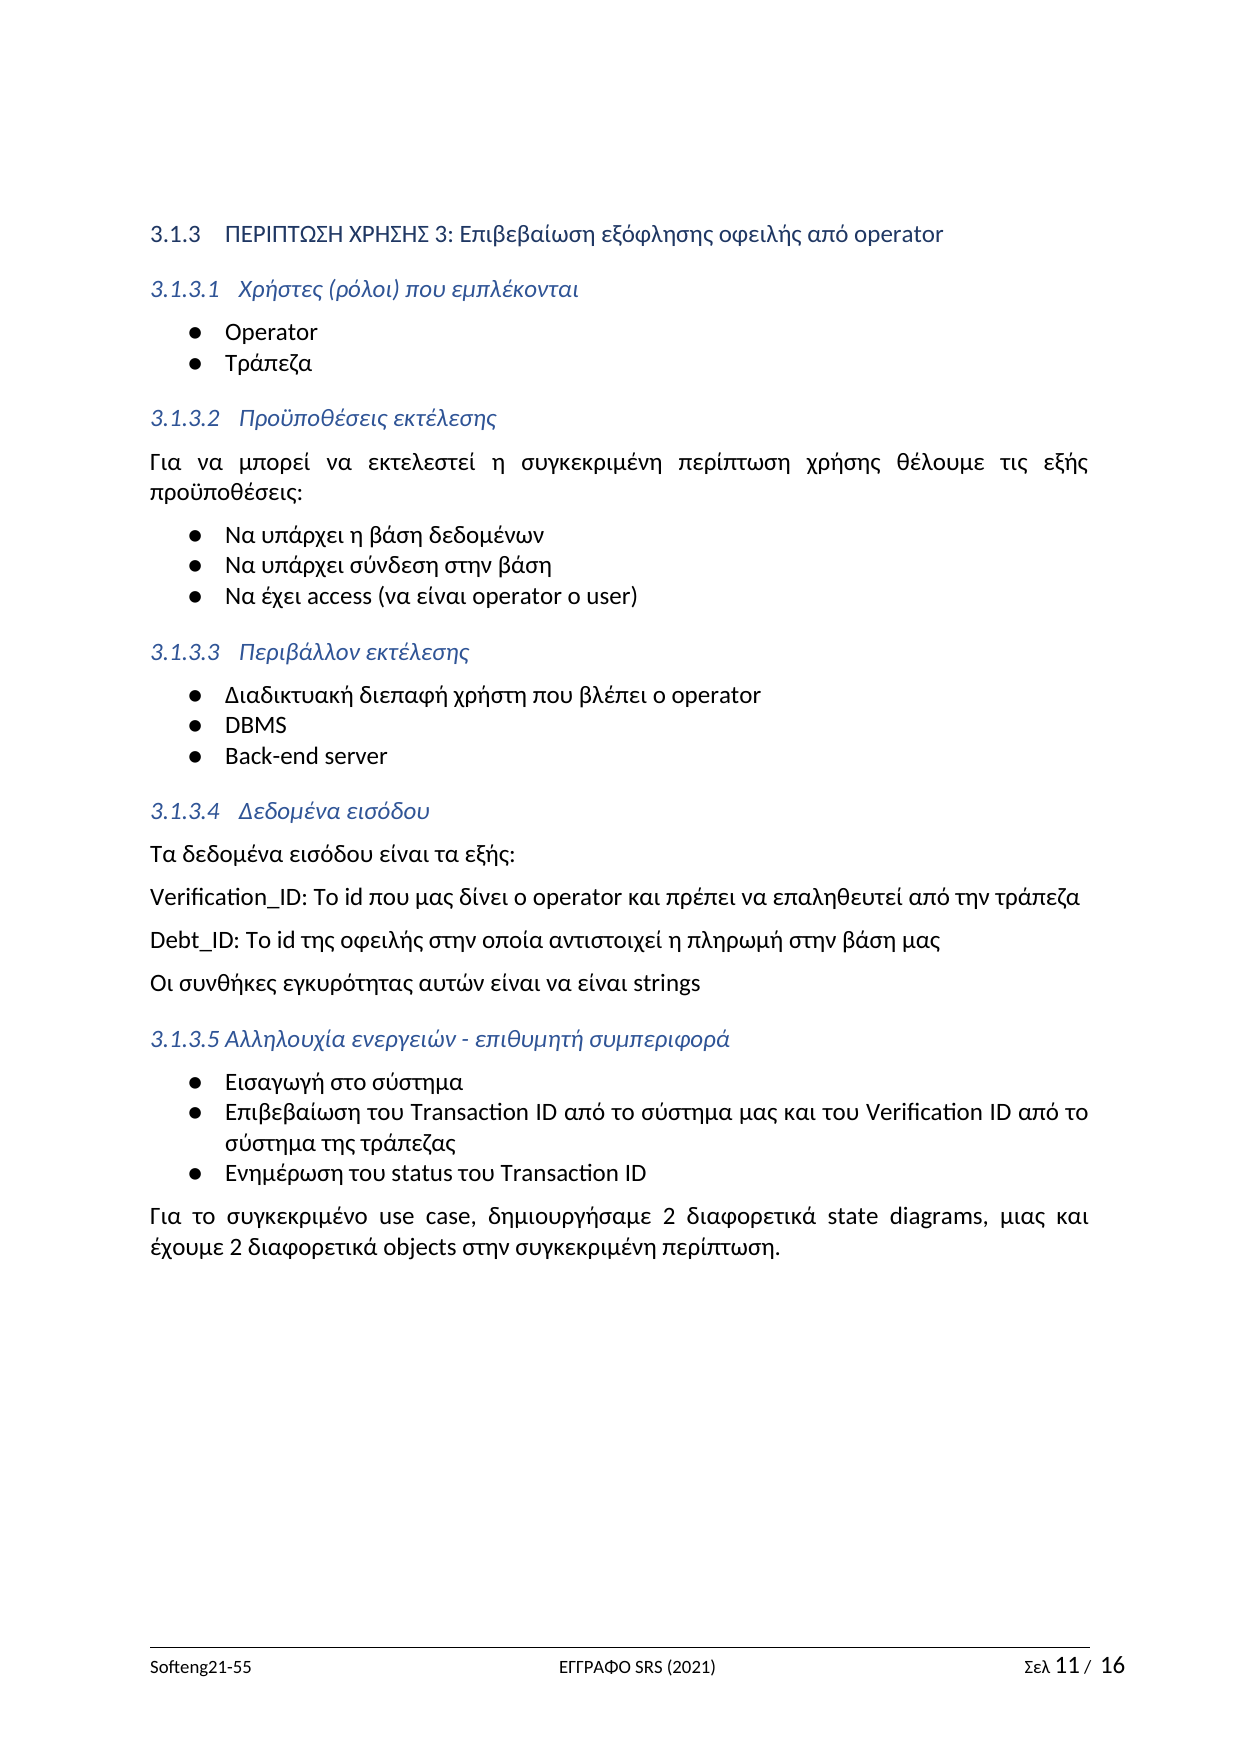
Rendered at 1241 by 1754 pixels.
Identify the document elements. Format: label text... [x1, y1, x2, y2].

list Ενημέρωση του status του Transaction ID [187, 1157, 1090, 1188]
text Για το συγκεκριμένο use case, δημιουργήσαμε 2 διαφορετικά state diagrams, μιας και έχουμε 2 διαφορετικά objects στην συγκεκριμένη περίπτωση. [150, 1201, 1090, 1262]
subtitle 3.1.3.1 Χρήστες (ρόλοι) που εμπλέκονται [150, 273, 1090, 304]
subtitle 3.1.3.3 Περιβάλλον εκτέλεσης [150, 636, 1090, 666]
list Διαδικτυακή διεπαφή χρήστη που βλέπει ο operator [187, 679, 1090, 709]
subtitle 3.1.3.4 Δεδομένα εισόδου [150, 795, 1090, 826]
list Επιβεβαίωση του Transaction ID από το σύστημα μας και του Verification ID από το σύστημα της τράπεζας [187, 1096, 1090, 1157]
list Τράπεζα [187, 347, 1090, 378]
list Να υπάρχει σύνδεση στην βάση [187, 550, 1090, 580]
text Για να μπορεί να εκτελεστεί η συγκεκριμένη περίπτωση χρήσης θέλουμε τις εξής προϋποθέσεις: [150, 446, 1090, 507]
list Operator [187, 317, 1090, 347]
list Εισαγωγή στο σύστημα [187, 1066, 1090, 1096]
list DBMS [187, 709, 1090, 740]
list Back-end server [187, 740, 1090, 770]
text Τα δεδομένα εισόδου είναι τα εξής: [150, 838, 1090, 869]
subtitle 3.1.3.5 Αλληλουχία ενεργειών - επιθυμητή συμπεριφορά [150, 1023, 1090, 1053]
text Debt_ID: Το id της οφειλής στην οποία αντιστοιχεί η πληρωμή στην βάση μας [150, 924, 1090, 955]
text Verification_ID: Το id που μας δίνει ο operator και πρέπει να επαληθευτεί από την τράπεζα [150, 881, 1090, 912]
subtitle 3.1.3.2 Προϋποθέσεις εκτέλεσης [150, 403, 1090, 433]
subtitle 3.1.3 ΠΕΡΙΠΤΩΣΗ ΧΡΗΣΗΣ 3: Επιβεβαίωση εξόφλησης οφειλής από operator [150, 218, 1090, 248]
list Να υπάρχει η βάση δεδομένων [187, 519, 1090, 550]
list Να έχει access (να είναι operator ο user) [187, 580, 1090, 611]
text Οι συνθήκες εγκυρότητας αυτών είναι να είναι strings [150, 967, 1090, 998]
